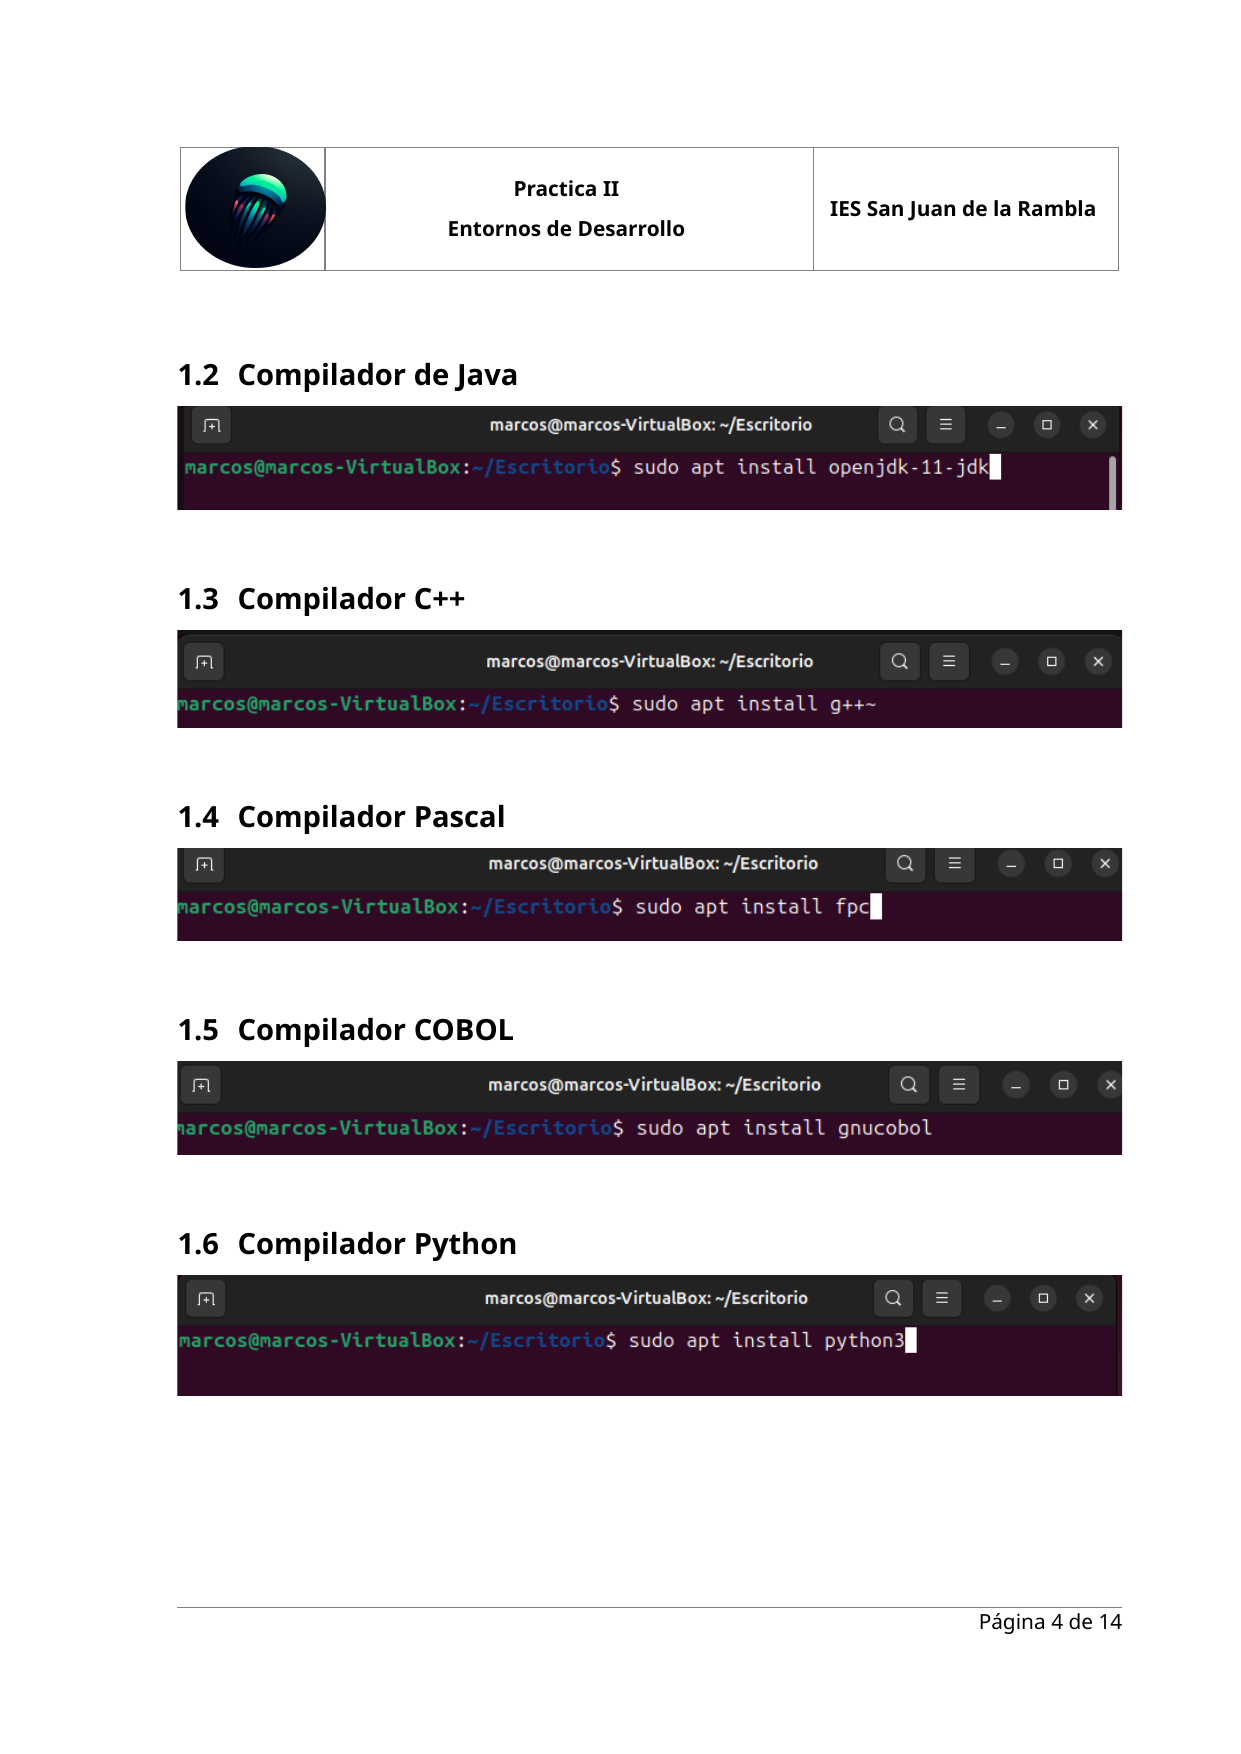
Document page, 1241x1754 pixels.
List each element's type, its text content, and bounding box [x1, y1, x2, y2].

picture [185, 147, 326, 268]
picture [177, 1061, 1123, 1155]
picture [177, 406, 1123, 510]
picture [177, 1275, 1123, 1396]
subtitle Compilador C++ [177, 578, 1122, 618]
subtitle Compilador COBOL [177, 1009, 1122, 1049]
subtitle Compilador Python [177, 1223, 1122, 1263]
picture [177, 848, 1123, 941]
subtitle Compilador de Java [177, 354, 1122, 393]
subtitle Compilador Pascal [177, 797, 1122, 836]
picture [177, 630, 1123, 728]
